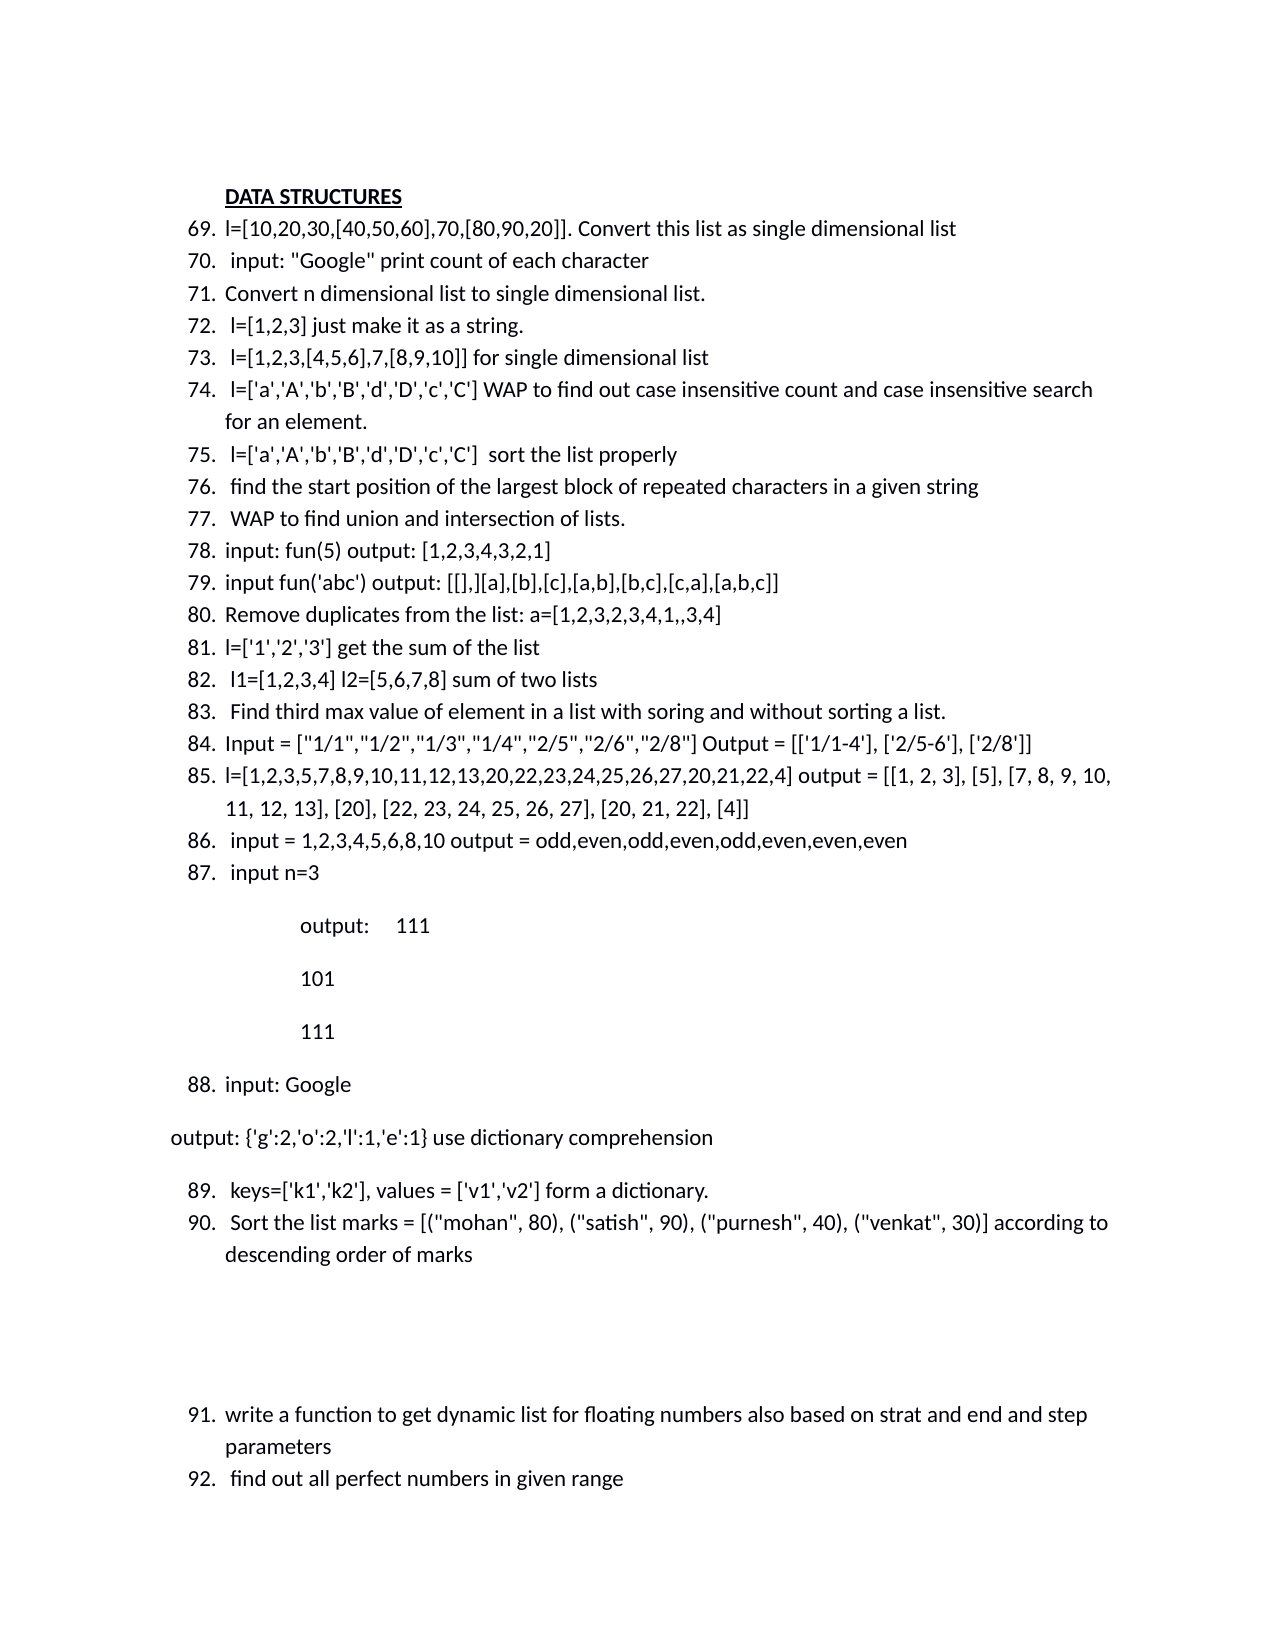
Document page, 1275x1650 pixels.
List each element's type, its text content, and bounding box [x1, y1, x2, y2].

list input fun('abc') output: [[],][a],[b],[c],[a,b],[b,c],[c,a],[a,b,c]] [187, 568, 1125, 596]
text 111 [150, 1017, 1125, 1045]
list Sort the list marks = [("mohan", 80), ("satish", 90), ("purnesh", 40), ("venkat", 30)] according to descending order of marks [187, 1208, 1125, 1269]
list find the start position of the largest block of repeated characters in a given string [187, 472, 1125, 500]
text output: 111 [150, 911, 1125, 939]
list WAP to find union and intersection of lists. [187, 504, 1125, 532]
list l=[1,2,3] just make it as a string. [187, 311, 1125, 339]
list l=['a','A','b','B','d','D','c','C'] sort the list properly [187, 440, 1125, 468]
text output: {'g':2,'o':2,'l':1,'e':1} use dictionary comprehension [150, 1123, 1125, 1151]
list Find third max value of element in a list with soring and without sorting a list. [187, 697, 1125, 725]
list l1=[1,2,3,4] l2=[5,6,7,8] sum of two lists [187, 665, 1125, 693]
list input: Google [187, 1070, 1125, 1098]
list input = 1,2,3,4,5,6,8,10 output = odd,even,odd,even,odd,even,even,even [187, 826, 1125, 854]
list Input = ["1/1","1/2","1/3","1/4","2/5","2/6","2/8"] Output = [['1/1-4'], ['2/5-6'], ['2/8']] [187, 729, 1125, 757]
list l=[1,2,3,[4,5,6],7,[8,9,10]] for single dimensional list [187, 343, 1125, 371]
list Convert n dimensional list to single dimensional list. [187, 279, 1125, 307]
list l=['1','2','3'] get the sum of the list [187, 633, 1125, 661]
list input: "Google" print count of each character [187, 247, 1125, 274]
list keys=['k1','k2'], values = ['v1','v2'] form a dictionary. [187, 1176, 1125, 1204]
list DATA STRUCTURES [225, 182, 1125, 210]
list input: fun(5) output: [1,2,3,4,3,2,1] [187, 536, 1125, 564]
list input n=3 [187, 858, 1125, 886]
list find out all perfect numbers in given range [187, 1464, 1125, 1492]
list l=['a','A','b','B','d','D','c','C'] WAP to find out case insensitive count and case insensitive search for an element. [187, 375, 1125, 436]
list Remove duplicates from the list: a=[1,2,3,2,3,4,1,,3,4] [187, 601, 1125, 629]
text 101 [150, 964, 1125, 992]
list l=[1,2,3,5,7,8,9,10,11,12,13,20,22,23,24,25,26,27,20,21,22,4] output = [[1, 2, 3], [5], [7, 8, 9, 10, 11, 12, 13], [20], [22, 23, 24, 25, 26, 27], [20, 21, 22], [4]] [187, 762, 1125, 822]
list write a function to get dynamic list for floating numbers also based on strat and end and step parameters [187, 1400, 1125, 1460]
list l=[10,20,30,[40,50,60],70,[80,90,20]]. Convert this list as single dimensional list [187, 214, 1125, 242]
